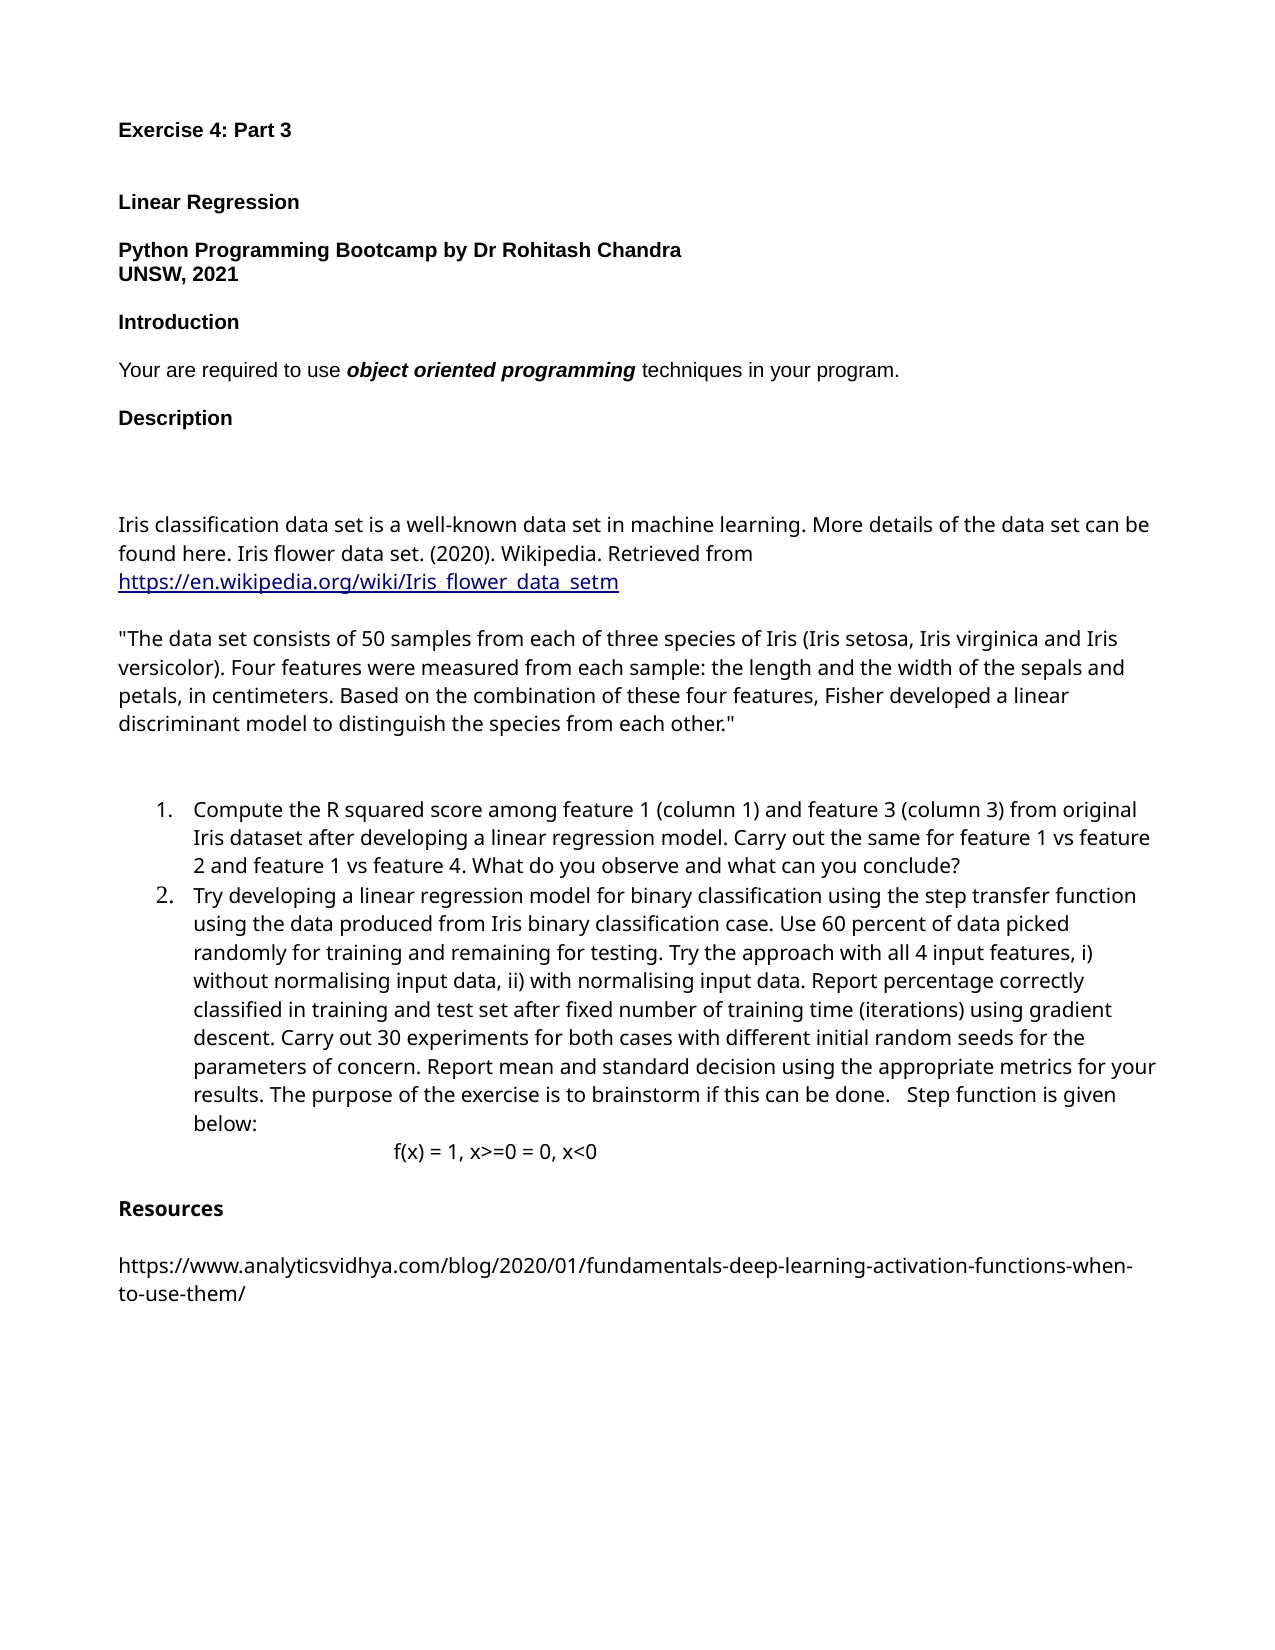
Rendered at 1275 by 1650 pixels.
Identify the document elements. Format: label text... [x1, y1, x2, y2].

text Introduction [118, 310, 1157, 334]
text Resources [118, 1194, 1157, 1222]
text Python Programming Bootcamp by Dr Rohitash Chandra [118, 238, 1157, 262]
list Compute the R squared score among feature 1 (column 1) and feature 3 (column 3) from original Iris dataset after developing a linear regression model. Carry out the same for feature 1 vs feature 2 and feature 1 vs feature 4. What do you observe and what can you conclude? [156, 795, 1157, 880]
text UNSW, 2021 [118, 262, 1157, 286]
text Exercise 4: Part 3 [118, 118, 1157, 142]
text Linear Regression [118, 190, 1157, 214]
text https://www.analyticsvidhya.com/blog/2020/01/fundamentals-deep-learning-activation-functions-when-to-use-them/ [118, 1251, 1157, 1308]
text "The data set consists of 50 samples from each of three species of Iris (Iris setosa, Iris virginica and Iris versicolor). Four features were measured from each sample: the length and the width of the sepals and petals, in centimeters. Based on the combination of these four features, Fisher developed a linear discriminant model to distinguish the species from each other." [118, 624, 1157, 738]
text Your are required to use object oriented programming techniques in your program. [118, 358, 1157, 382]
list f(x) = 1, x>=0 = 0, x<0 [156, 1137, 1157, 1166]
list Try developing a linear regression model for binary classification using the step transfer function using the data produced from Iris binary classification case. Use 60 percent of data picked randomly for training and remaining for testing. Try the approach with all 4 input features, i) without normalising input data, ii) with normalising input data. Report percentage correctly classified in training and test set after fixed number of training time (iterations) using gradient descent. Carry out 30 experiments for both cases with different initial random seeds for the parameters of concern. Report mean and standard decision using the appropriate metrics for your results. The purpose of the exercise is to brainstorm if this can be done. Step function is given below: [156, 880, 1157, 1137]
text Iris classification data set is a well-known data set in machine learning. More details of the data set can be found here. Iris flower data set. (2020). Wikipedia. Retrieved from https://en.wikipedia.org/wiki/Iris_flower_data_setm [118, 510, 1157, 596]
text Description [118, 406, 1157, 429]
